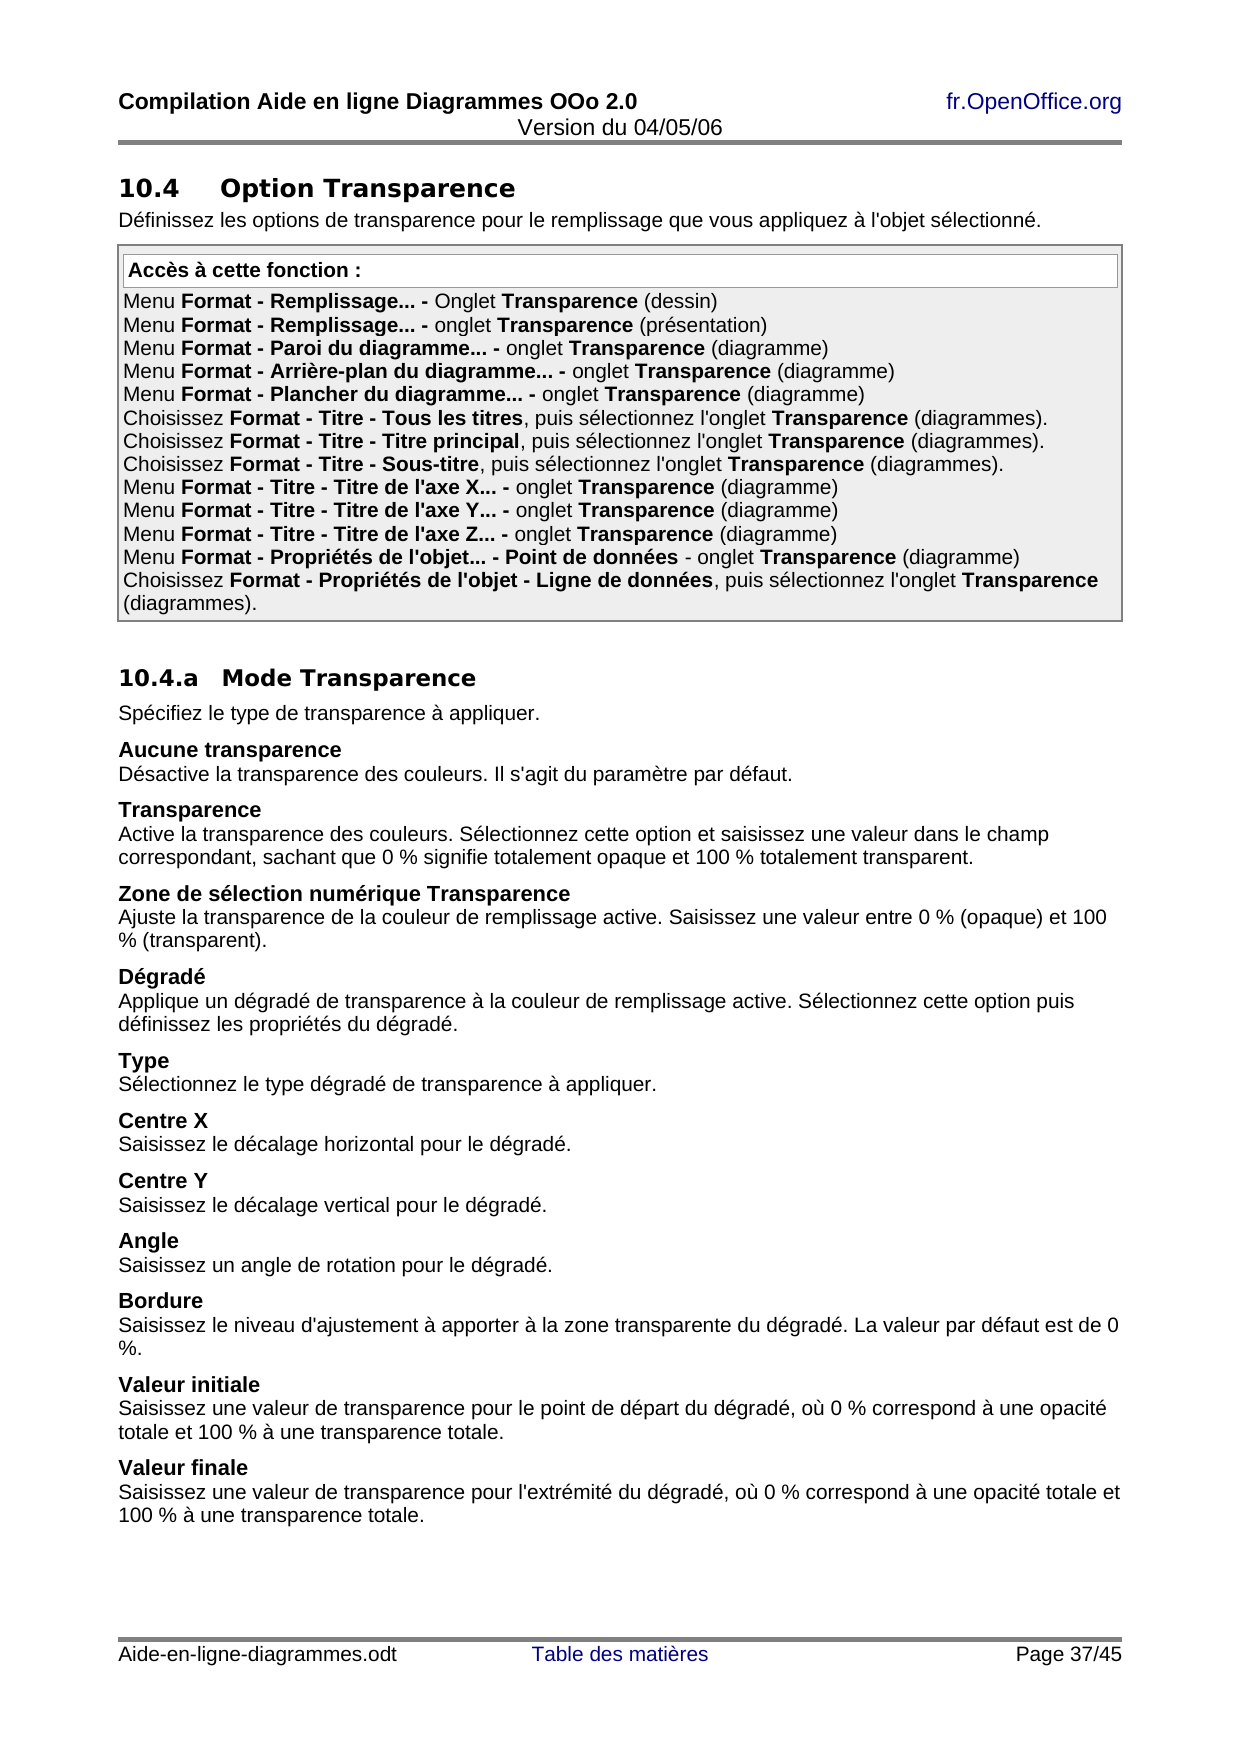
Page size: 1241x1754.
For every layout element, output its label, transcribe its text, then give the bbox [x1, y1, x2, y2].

subtitle Type [118, 1048, 1122, 1073]
text Saisissez une valeur de transparence pour le point de départ du dégradé, où 0 % correspond à une opacité totale et 100 % à une transparence totale. [118, 1397, 1122, 1443]
text Saisissez le niveau d'ajustement à apporter à la zone transparente du dégradé. La valeur par défaut est de 0 %. [118, 1313, 1122, 1360]
text Ajuste la transparence de la couleur de remplissage active. Saisissez une valeur entre 0 % (opaque) et 100 % (transparent). [118, 906, 1122, 952]
subtitle Aucune transparence [118, 738, 1122, 762]
subtitle Angle [118, 1229, 1122, 1253]
subtitle Option Transparence [118, 174, 1122, 204]
subtitle Dégradé [118, 965, 1122, 989]
subtitle Valeur finale [118, 1456, 1122, 1480]
text Saisissez le décalage vertical pour le dégradé. [118, 1193, 1122, 1216]
text Active la transparence des couleurs. Sélectionnez cette option et saisissez une valeur dans le champ correspondant, sachant que 0 % signifie totalement opaque et 100 % totalement transparent. [118, 822, 1122, 869]
subtitle Valeur initiale [118, 1372, 1122, 1397]
subtitle Mode Transparence [118, 665, 1122, 691]
text Désactive la transparence des couleurs. Il s'agit du paramètre par défaut. [118, 762, 1122, 785]
text Définissez les options de transparence pour le remplissage que vous appliquez à l'objet sélectionné. [118, 208, 1122, 232]
text Saisissez le décalage horizontal pour le dégradé. [118, 1133, 1122, 1156]
text Sélectionnez le type dégradé de transparence à appliquer. [118, 1073, 1122, 1096]
text Spécifiez le type de transparence à appliquer. [118, 702, 1122, 725]
subtitle Centre X [118, 1108, 1122, 1133]
text Saisissez un angle de rotation pour le dégradé. [118, 1253, 1122, 1277]
subtitle Bordure [118, 1289, 1122, 1313]
text Saisissez une valeur de transparence pour l'extrémité du dégradé, où 0 % correspond à une opacité totale et 100 % à une transparence totale. [118, 1480, 1122, 1527]
text Applique un dégradé de transparence à la couleur de remplissage active. Sélectionnez cette option puis définissez les propriétés du dégradé. [118, 989, 1122, 1036]
subtitle Centre Y [118, 1169, 1122, 1193]
subtitle Transparence [118, 798, 1122, 822]
table_header Accès à cette fonction : Menu Format - Remplissage... - Onglet Transparence (dessin) Menu Format - Remplissage... - onglet Transparence (présentation) Menu Format - Paroi du diagramme... - onglet Transparence (diagramme) Menu Format - Arrière-plan du diagramme... - onglet Transparence (diagramme) Menu Format - Plancher du diagramme... - onglet Transparence (diagramme) Choisissez Format - Titre - Tous les titres, puis sélectionnez l'onglet Transparence (diagrammes). Choisissez Format - Titre - Titre principal, puis sélectionnez l'onglet Transparence (diagrammes). Choisissez Format - Titre - Sous-titre, puis sélectionnez l'onglet Transparence (diagrammes). Menu Format - Titre - Titre de l'axe X... - onglet Transparence (diagramme) Menu Format - Titre - Titre de l'axe Y... - onglet Transparence (diagramme) Menu Format - Titre - Titre de l'axe Z... - onglet Transparence (diagramme) Menu Format - Propriétés de l'objet... - Point de données - onglet Transparence (diagramme) Choisissez Format - Propriétés de l'objet - Ligne de données, puis sélectionnez l'onglet Transparence (diagrammes). [119, 246, 1121, 620]
subtitle Zone de sélection numérique Transparence [118, 881, 1122, 906]
